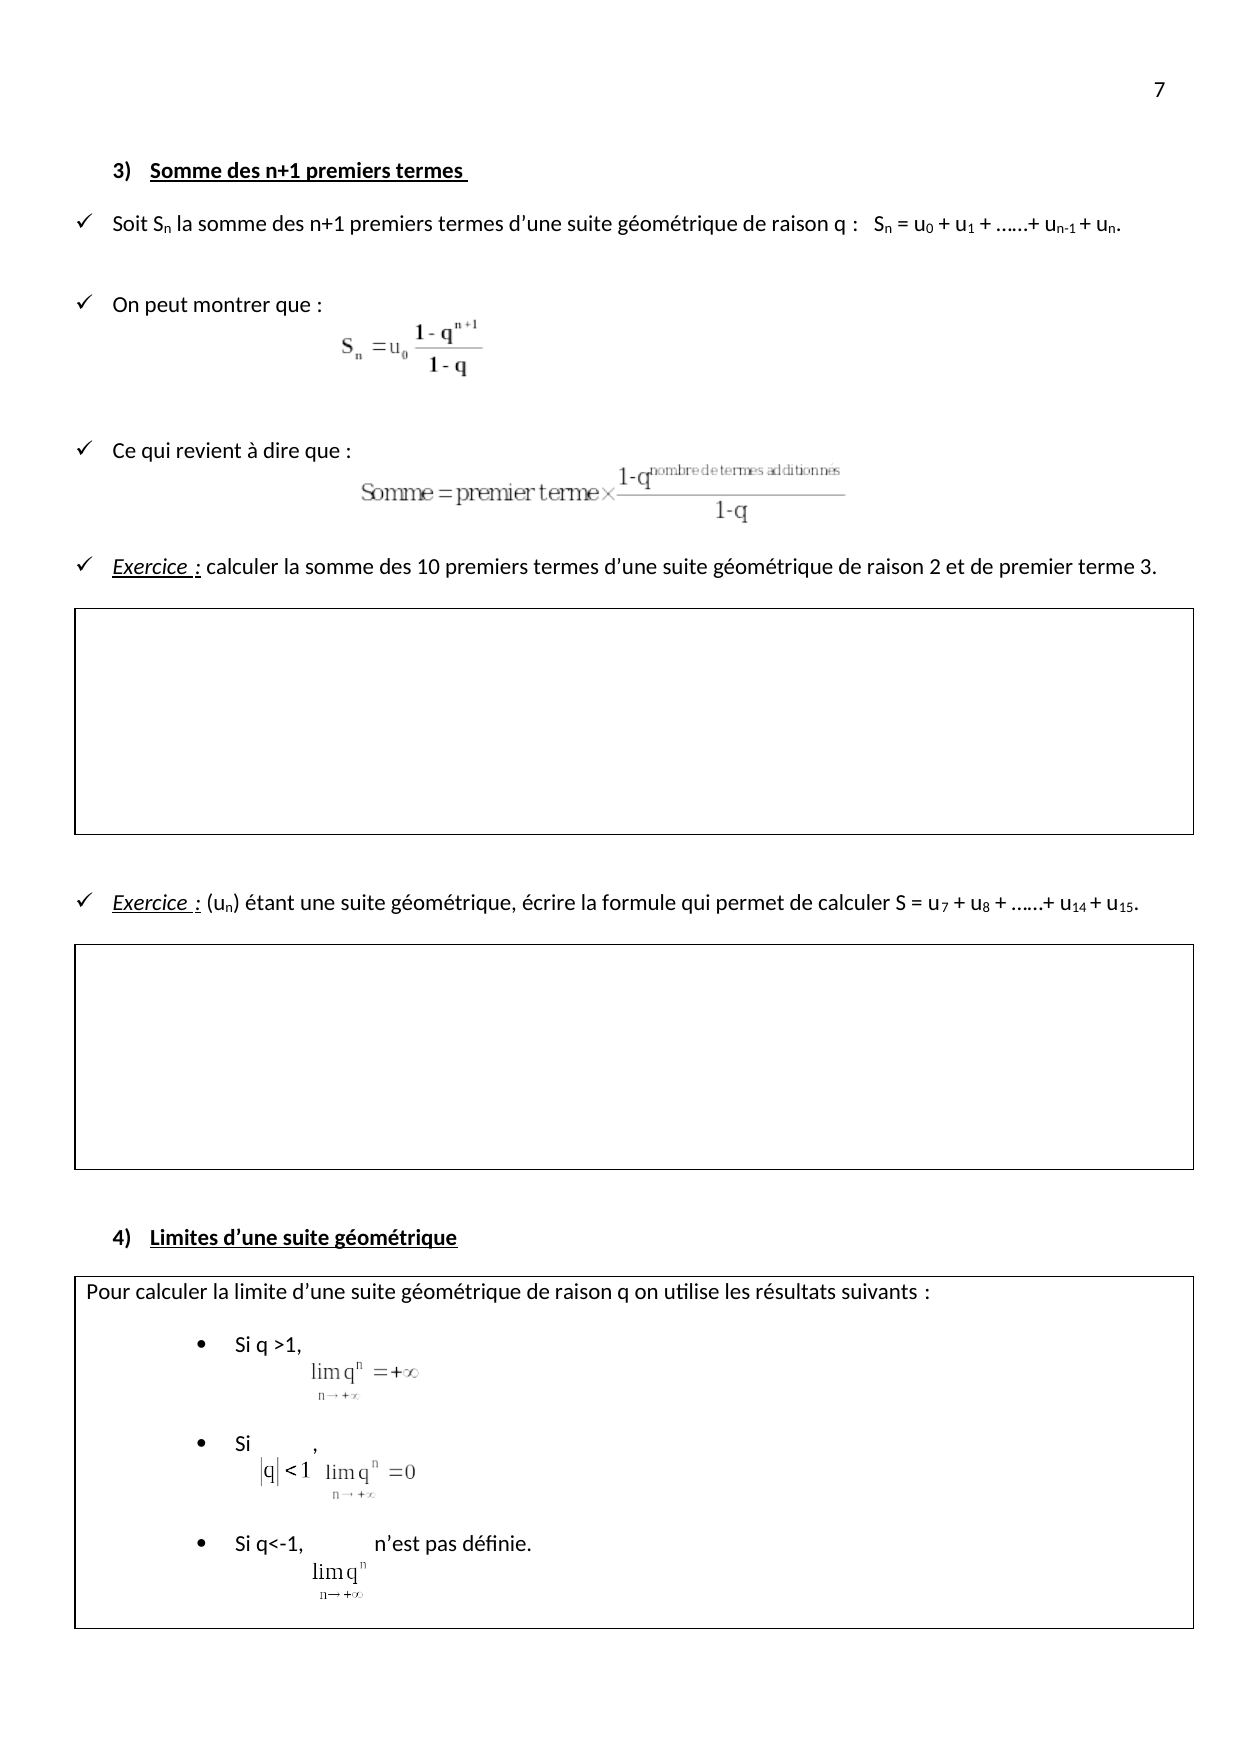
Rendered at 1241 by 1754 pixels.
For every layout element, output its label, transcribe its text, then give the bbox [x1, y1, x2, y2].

list Ce qui revient à dire que : [75, 436, 1165, 527]
table_header Pour calculer la limite d’une suite géométrique de raison q on utilise les résultats suivants : Si q >1, Si , Si q<-1, n’est pas définie. [76, 1277, 1193, 1628]
list Exercice : (un) étant une suite géométrique, écrire la formule qui permet de calculer S = u7 + u8 + ……+ u14 + u15. [75, 888, 1165, 916]
list Soit Sn la somme des n+1 premiers termes d’une suite géométrique de raison q : Sn = u0 + u1 + ……+ un-1 + un. [75, 209, 1165, 237]
list Exercice : calculer la somme des 10 premiers termes d’une suite géométrique de raison 2 et de premier terme 3. [75, 552, 1165, 580]
table_header [76, 945, 1193, 1169]
table_header [76, 609, 1193, 833]
list On peut montrer que : [75, 290, 1165, 383]
list Limites d’une suite géométrique [112, 1223, 1165, 1251]
list Somme des n+1 premiers termes [112, 156, 1165, 184]
